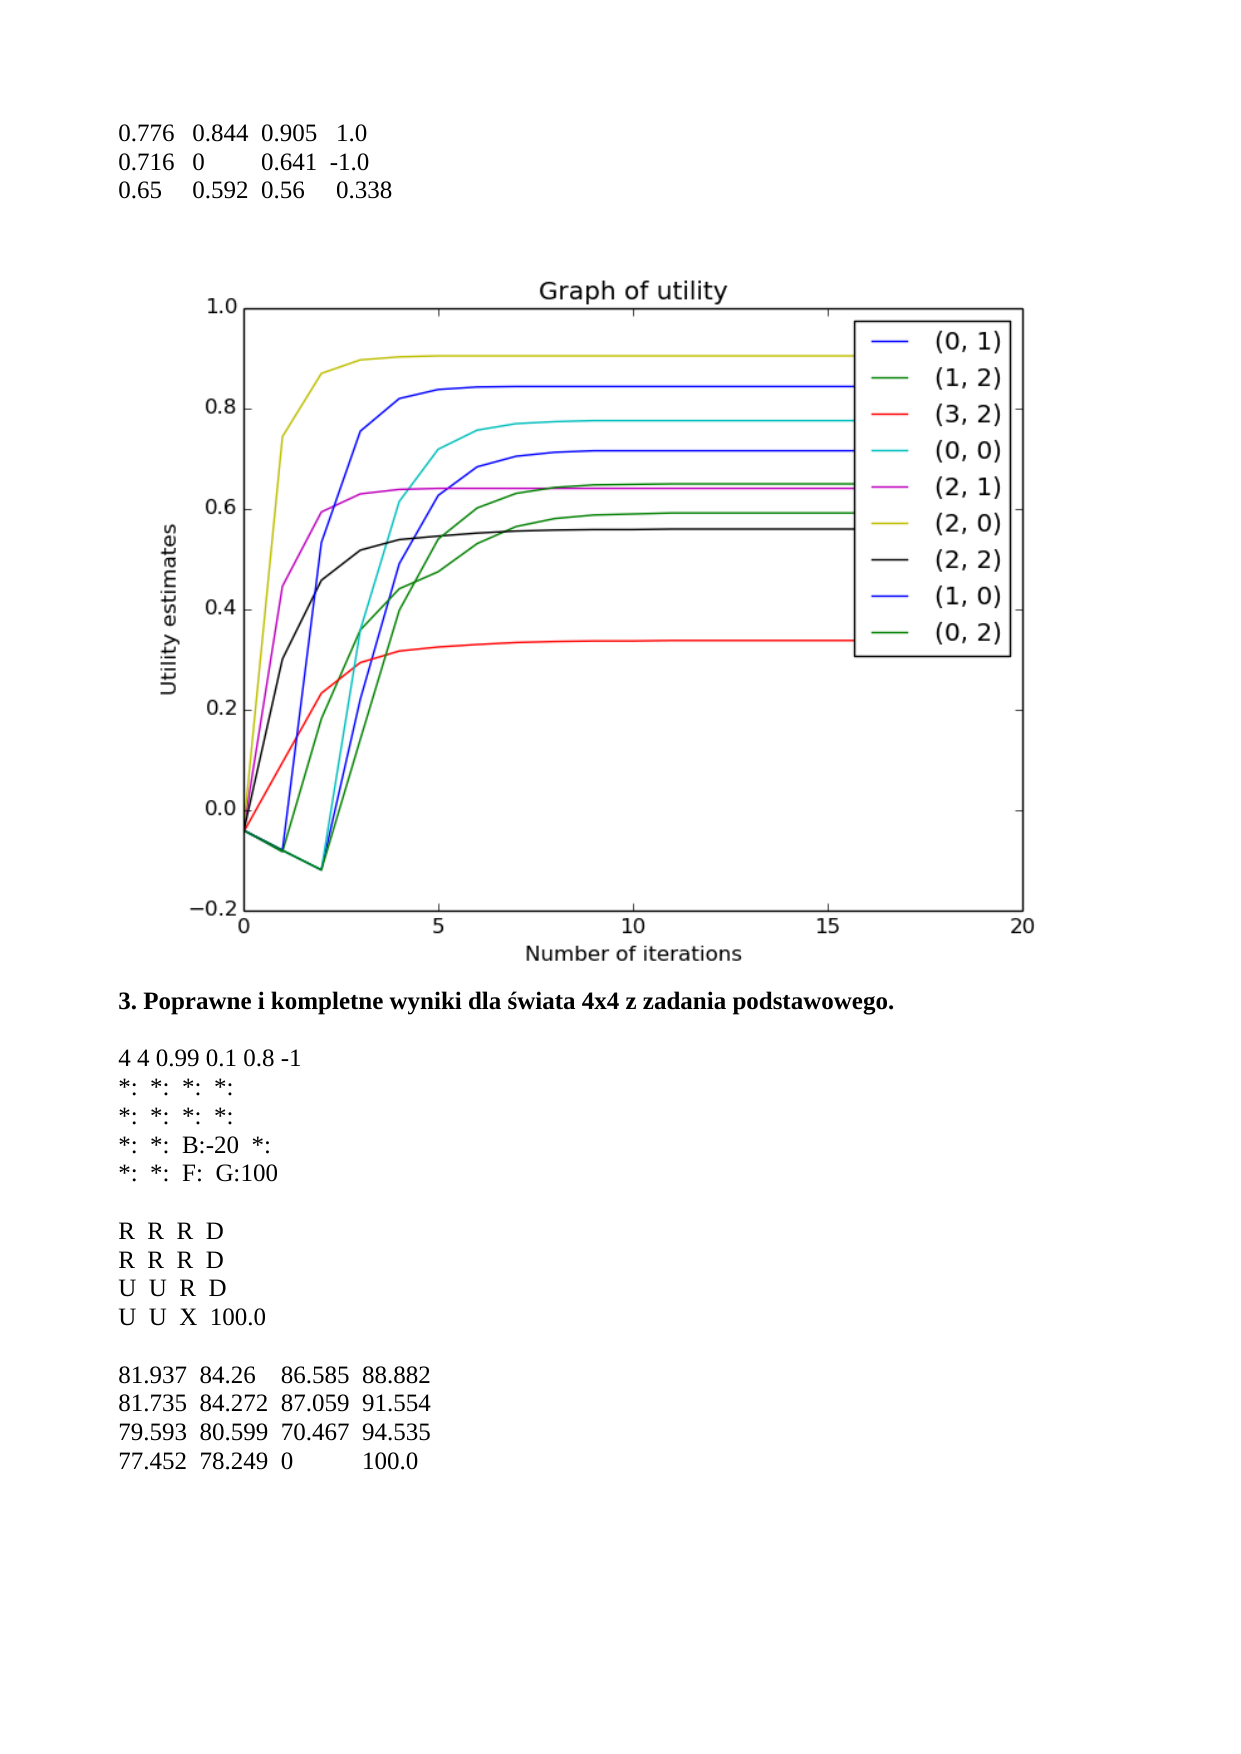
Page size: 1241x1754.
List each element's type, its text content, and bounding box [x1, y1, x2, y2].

text 0.716 0 0.641 -1.0 [118, 147, 1122, 176]
text 81.937 84.26 86.585 88.882 [118, 1360, 1122, 1388]
text 3. Poprawne i kompletne wyniki dla świata 4x4 z zadania podstawowego. [118, 986, 1122, 1015]
text 81.735 84.272 87.059 91.554 [118, 1388, 1122, 1417]
text 79.593 80.599 70.467 94.535 [118, 1417, 1122, 1446]
text *: *: B:-20 *: [118, 1130, 1122, 1158]
text *: *: *: *: [118, 1072, 1122, 1101]
text 0.776 0.844 0.905 1.0 [118, 118, 1122, 147]
text U U X 100.0 [118, 1302, 1122, 1331]
text 0.65 0.592 0.56 0.338 [118, 176, 1122, 204]
text *: *: *: *: [118, 1101, 1122, 1130]
text 4 4 0.99 0.1 0.8 -1 [118, 1043, 1122, 1072]
text 77.452 78.249 0 100.0 [118, 1446, 1122, 1475]
text R R R D [118, 1216, 1122, 1245]
picture [118, 233, 1123, 986]
text *: *: F: G:100 [118, 1158, 1122, 1187]
text U U R D [118, 1273, 1122, 1302]
text R R R D [118, 1245, 1122, 1273]
